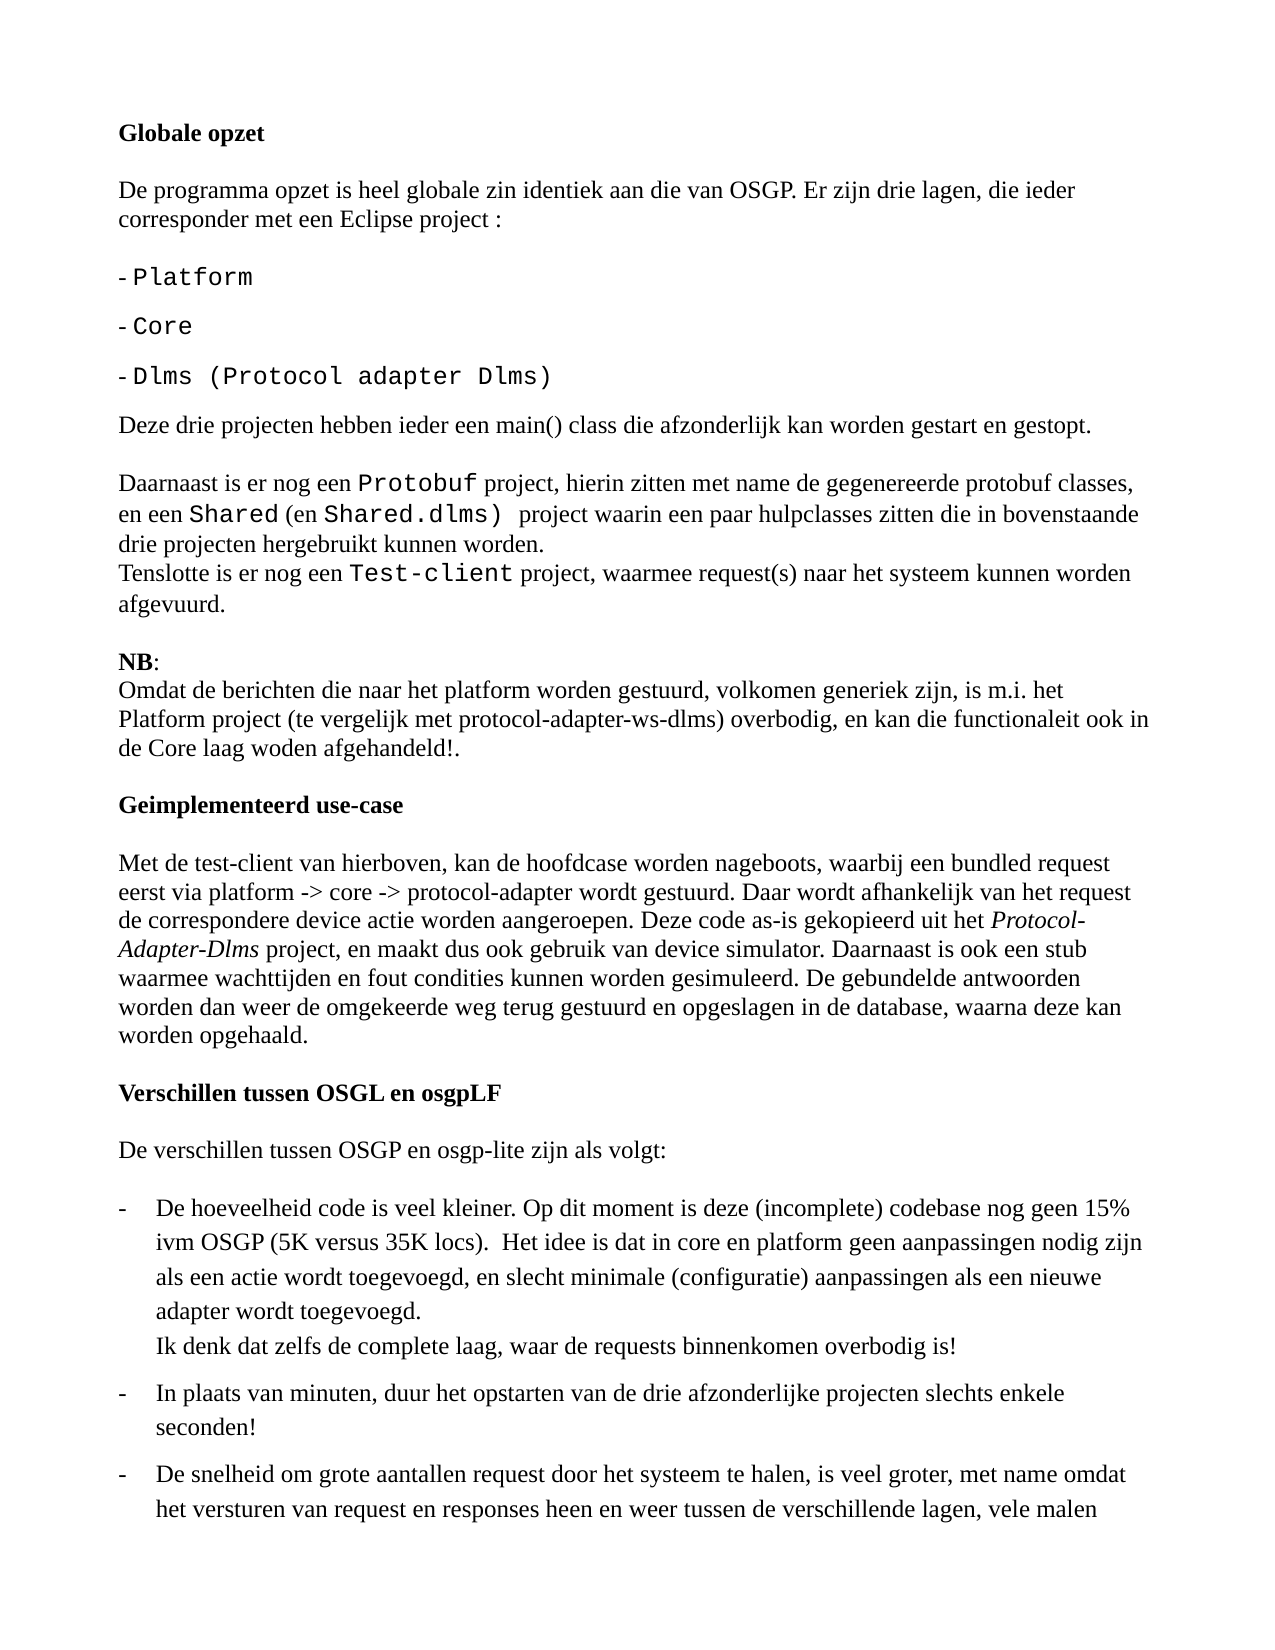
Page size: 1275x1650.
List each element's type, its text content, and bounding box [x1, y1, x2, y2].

text Met de test-client van hierboven, kan de hoofdcase worden nageboots, waarbij een bundled request eerst via platform -> core -> protocol-adapter wordt gestuurd. Daar wordt afhankelijk van het request de correspondere device actie worden aangeroepen. Deze code as-is gekopieerd uit het Protocol-Adapter-Dlms project, en maakt dus ook gebruik van device simulator. Daarnaast is ook een stub waarmee wachttijden en fout condities kunnen worden gesimuleerd. De gebundelde antwoorden worden dan weer de omgekeerde weg terug gestuurd en opgeslagen in de database, waarna deze kan worden opgehaald. [118, 848, 1157, 1049]
list - De snelheid om grote aantallen request door het systeem te halen, is veel groter, met name omdat het versturen van request en responses heen en weer tussen de verschillende lagen, vele malen [118, 1459, 1157, 1522]
text Tenslotte is er nog een Test-client project, waarmee request(s) naar het systeem kunnen worden afgevuurd. [118, 558, 1157, 618]
text Daarnaast is er nog een Protobuf project, hierin zitten met name de gegenereerde protobuf classes, en een Shared (en Shared.dlms) project waarin een paar hulpclasses zitten die in bovenstaande drie projecten hergebruikt kunnen worden. [118, 468, 1157, 558]
list - Core [118, 311, 1157, 342]
list - De hoeveelheid code is veel kleiner. Op dit moment is deze (incomplete) codebase nog geen 15% ivm OSGP (5K versus 35K locs). Het idee is dat in core en platform geen aanpassingen nodig zijn als een actie wordt toegevoegd, en slecht minimale (configuratie) aanpassingen als een nieuwe adapter wordt toegevoegd. Ik denk dat zelfs de complete laag, waar de requests binnenkomen overbodig is! [118, 1193, 1157, 1359]
text NB: [118, 647, 1157, 675]
text Globale opzet [118, 118, 1157, 147]
text De programma opzet is heel globale zin identiek aan die van OSGP. Er zijn drie lagen, die ieder corresponder met een Eclipse project : [118, 176, 1157, 262]
text Omdat de berichten die naar het platform worden gestuurd, volkomen generiek zijn, is m.i. het Platform project (te vergelijk met protocol-adapter-ws-dlms) overbodig, en kan die functionaleit ook in de Core laag woden afgehandeld!. [118, 675, 1157, 762]
list - Dlms (Protocol adapter Dlms) [118, 361, 1157, 392]
text Deze drie projecten hebben ieder een main() class die afzonderlijk kan worden gestart en gestopt. [118, 410, 1157, 439]
text De verschillen tussen OSGP en osgp-lite zijn als volgt: [118, 1135, 1157, 1164]
list - In plaats van minuten, duur het opstarten van de drie afzonderlijke projecten slechts enkele seconden! [118, 1378, 1157, 1441]
text Verschillen tussen OSGL en osgpLF [118, 1078, 1157, 1107]
list - Platform [118, 262, 1157, 293]
text Geimplementeerd use-case [118, 790, 1157, 819]
